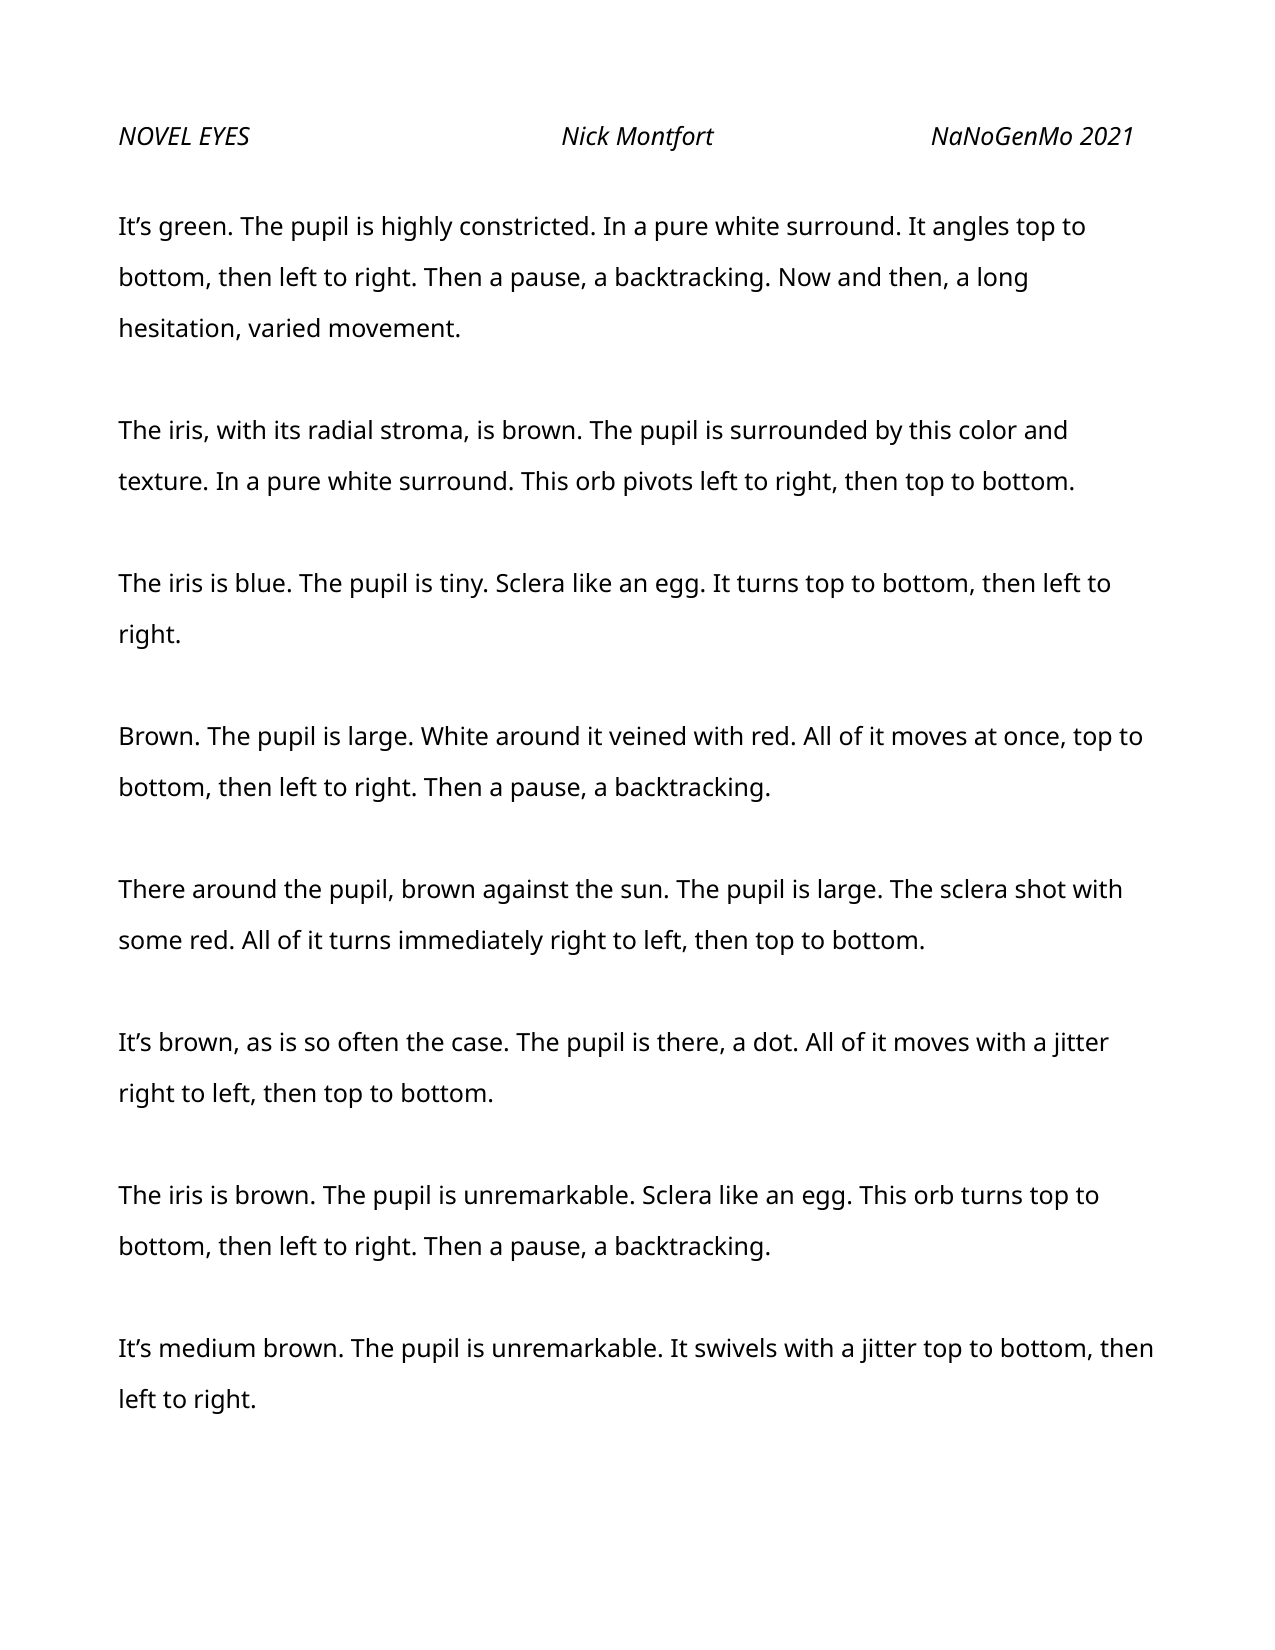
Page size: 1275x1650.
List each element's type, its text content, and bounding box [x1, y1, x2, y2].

text It’s green. The pupil is highly constricted. In a pure white surround. It angles top to bottom, then left to right. Then a pause, a backtracking. Now and then, a long hesitation, varied movement. [118, 208, 1157, 344]
text It’s brown, as is so often the case. The pupil is there, a dot. All of it moves with a jitter right to left, then top to bottom. [118, 1025, 1157, 1110]
text Brown. The pupil is large. White around it veined with red. All of it moves at once, top to bottom, then left to right. Then a pause, a backtracking. [118, 718, 1157, 804]
text The iris, with its radial stroma, is brown. The pupil is surrounded by this color and texture. In a pure white surround. This orb pivots left to right, then top to bottom. [118, 412, 1157, 497]
text There around the pupil, brown against the sun. The pupil is large. The sclera shot with some red. All of it turns immediately right to left, then top to bottom. [118, 872, 1157, 957]
text The iris is brown. The pupil is unremarkable. Sclera like an egg. This orb turns top to bottom, then left to right. Then a pause, a backtracking. [118, 1178, 1157, 1263]
text The iris is blue. The pupil is tiny. Sclera like an egg. It turns top to bottom, then left to right. [118, 565, 1157, 651]
text It’s medium brown. The pupil is unremarkable. It swivels with a jitter top to bottom, then left to right. [118, 1331, 1157, 1416]
